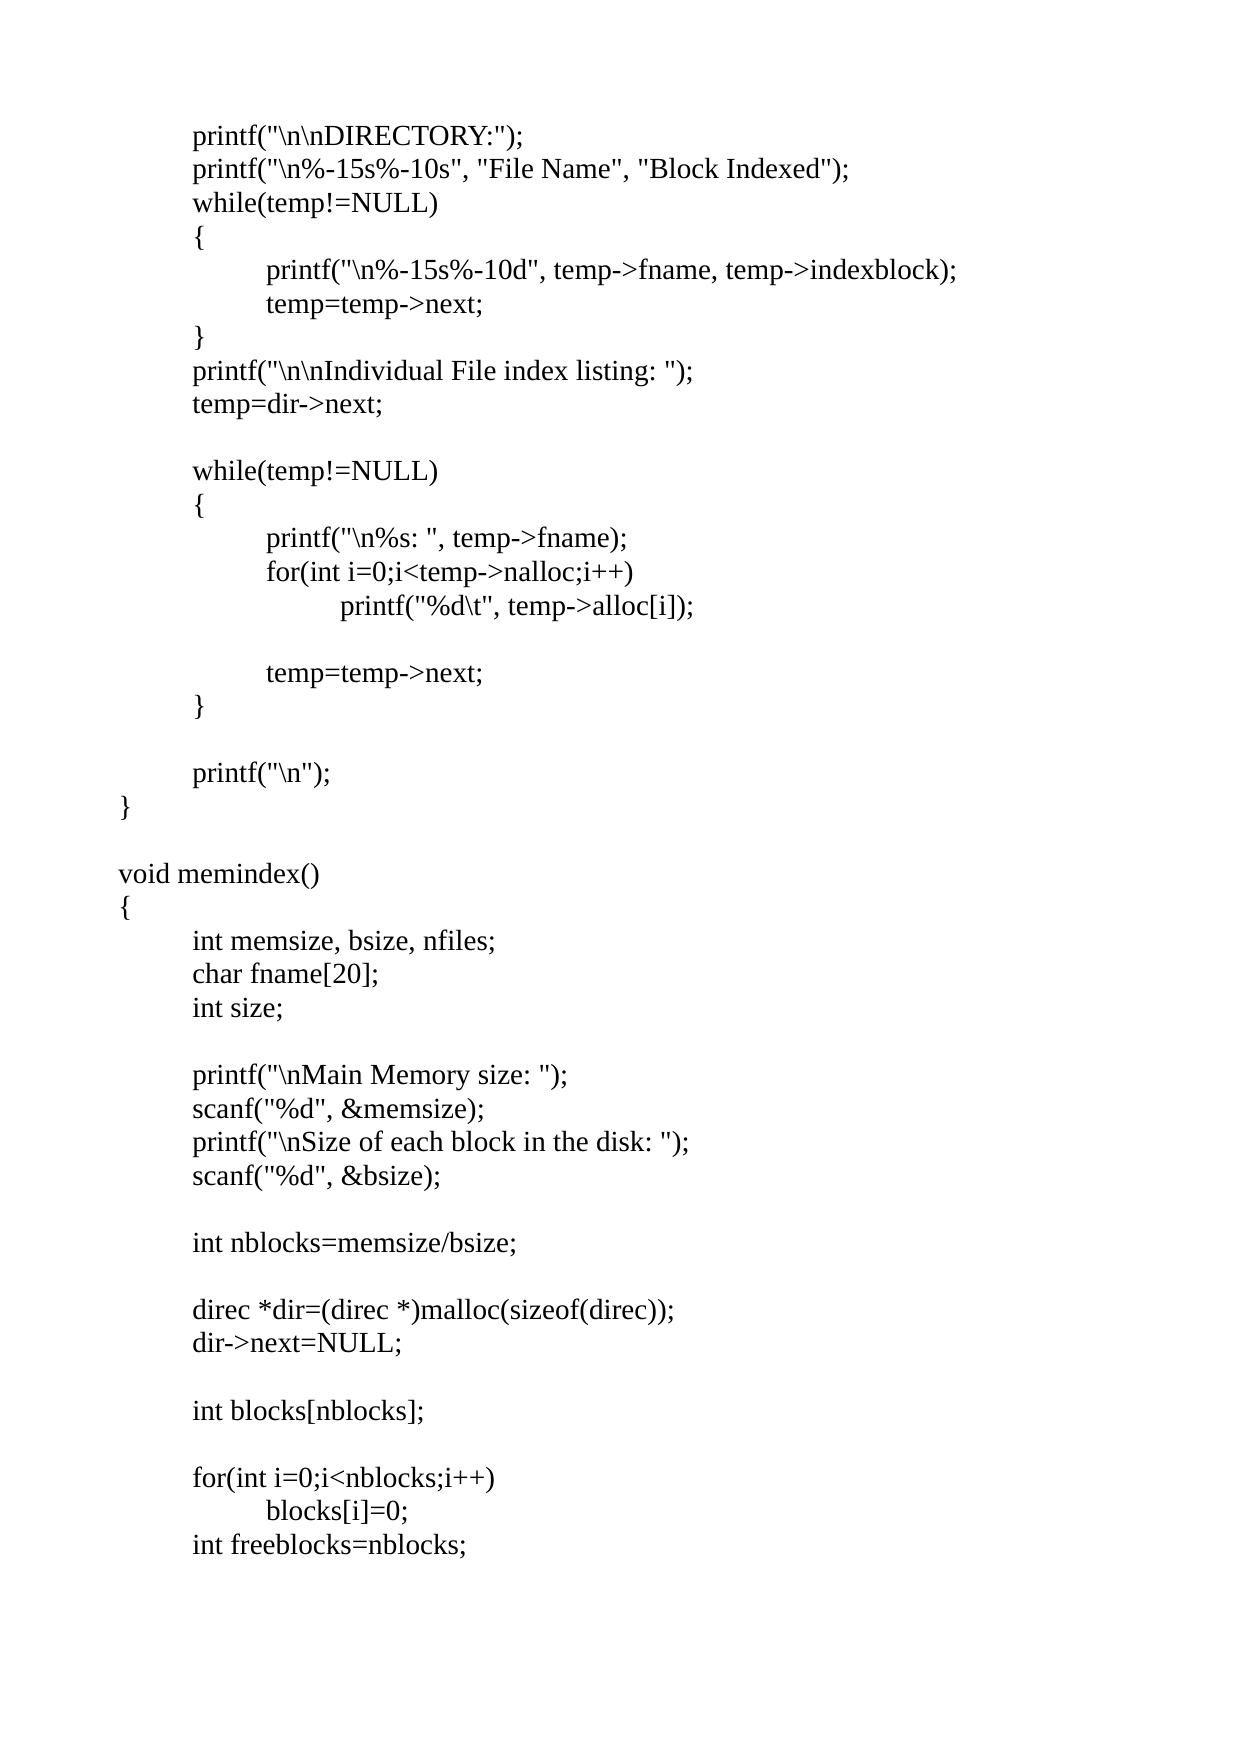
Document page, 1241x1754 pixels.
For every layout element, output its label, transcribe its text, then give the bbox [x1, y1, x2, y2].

text temp=temp->next; [118, 655, 1122, 688]
text printf("\nMain Memory size: "); [118, 1057, 1122, 1091]
text void memindex() [118, 856, 1122, 889]
text int nblocks=memsize/bsize; [118, 1225, 1122, 1258]
text for(int i=0;i<temp->nalloc;i++) [118, 554, 1122, 588]
text } [118, 319, 1122, 353]
text printf("\nSize of each block in the disk: "); [118, 1124, 1122, 1158]
text int size; [118, 990, 1122, 1024]
text { [118, 219, 1122, 252]
text printf("\n%-15s%-10d", temp->fname, temp->indexblock); [118, 252, 1122, 286]
text scanf("%d", &bsize); [118, 1158, 1122, 1191]
text printf("\n\nIndividual File index listing: "); [118, 353, 1122, 386]
text printf("\n"); [118, 755, 1122, 789]
text printf("\n%s: ", temp->fname); [118, 521, 1122, 554]
text } [118, 688, 1122, 722]
text while(temp!=NULL) [118, 185, 1122, 219]
text { [118, 487, 1122, 521]
text direc *dir=(direc *)malloc(sizeof(direc)); [118, 1292, 1122, 1326]
text for(int i=0;i<nblocks;i++) [118, 1460, 1122, 1493]
text temp=temp->next; [118, 286, 1122, 319]
text int memsize, bsize, nfiles; [118, 923, 1122, 957]
text int blocks[nblocks]; [118, 1393, 1122, 1426]
text temp=dir->next; [118, 386, 1122, 420]
text { [118, 889, 1122, 923]
text printf("%d\t", temp->alloc[i]); [118, 588, 1122, 621]
text char fname[20]; [118, 957, 1122, 990]
text blocks[i]=0; [118, 1493, 1122, 1527]
text dir->next=NULL; [118, 1326, 1122, 1359]
text while(temp!=NULL) [118, 453, 1122, 487]
text printf("\n%-15s%-10s", "File Name", "Block Indexed"); [118, 152, 1122, 185]
text } [118, 789, 1122, 822]
text printf("\n\nDIRECTORY:"); [118, 118, 1122, 152]
text scanf("%d", &memsize); [118, 1091, 1122, 1124]
text int freeblocks=nblocks; [118, 1527, 1122, 1560]
